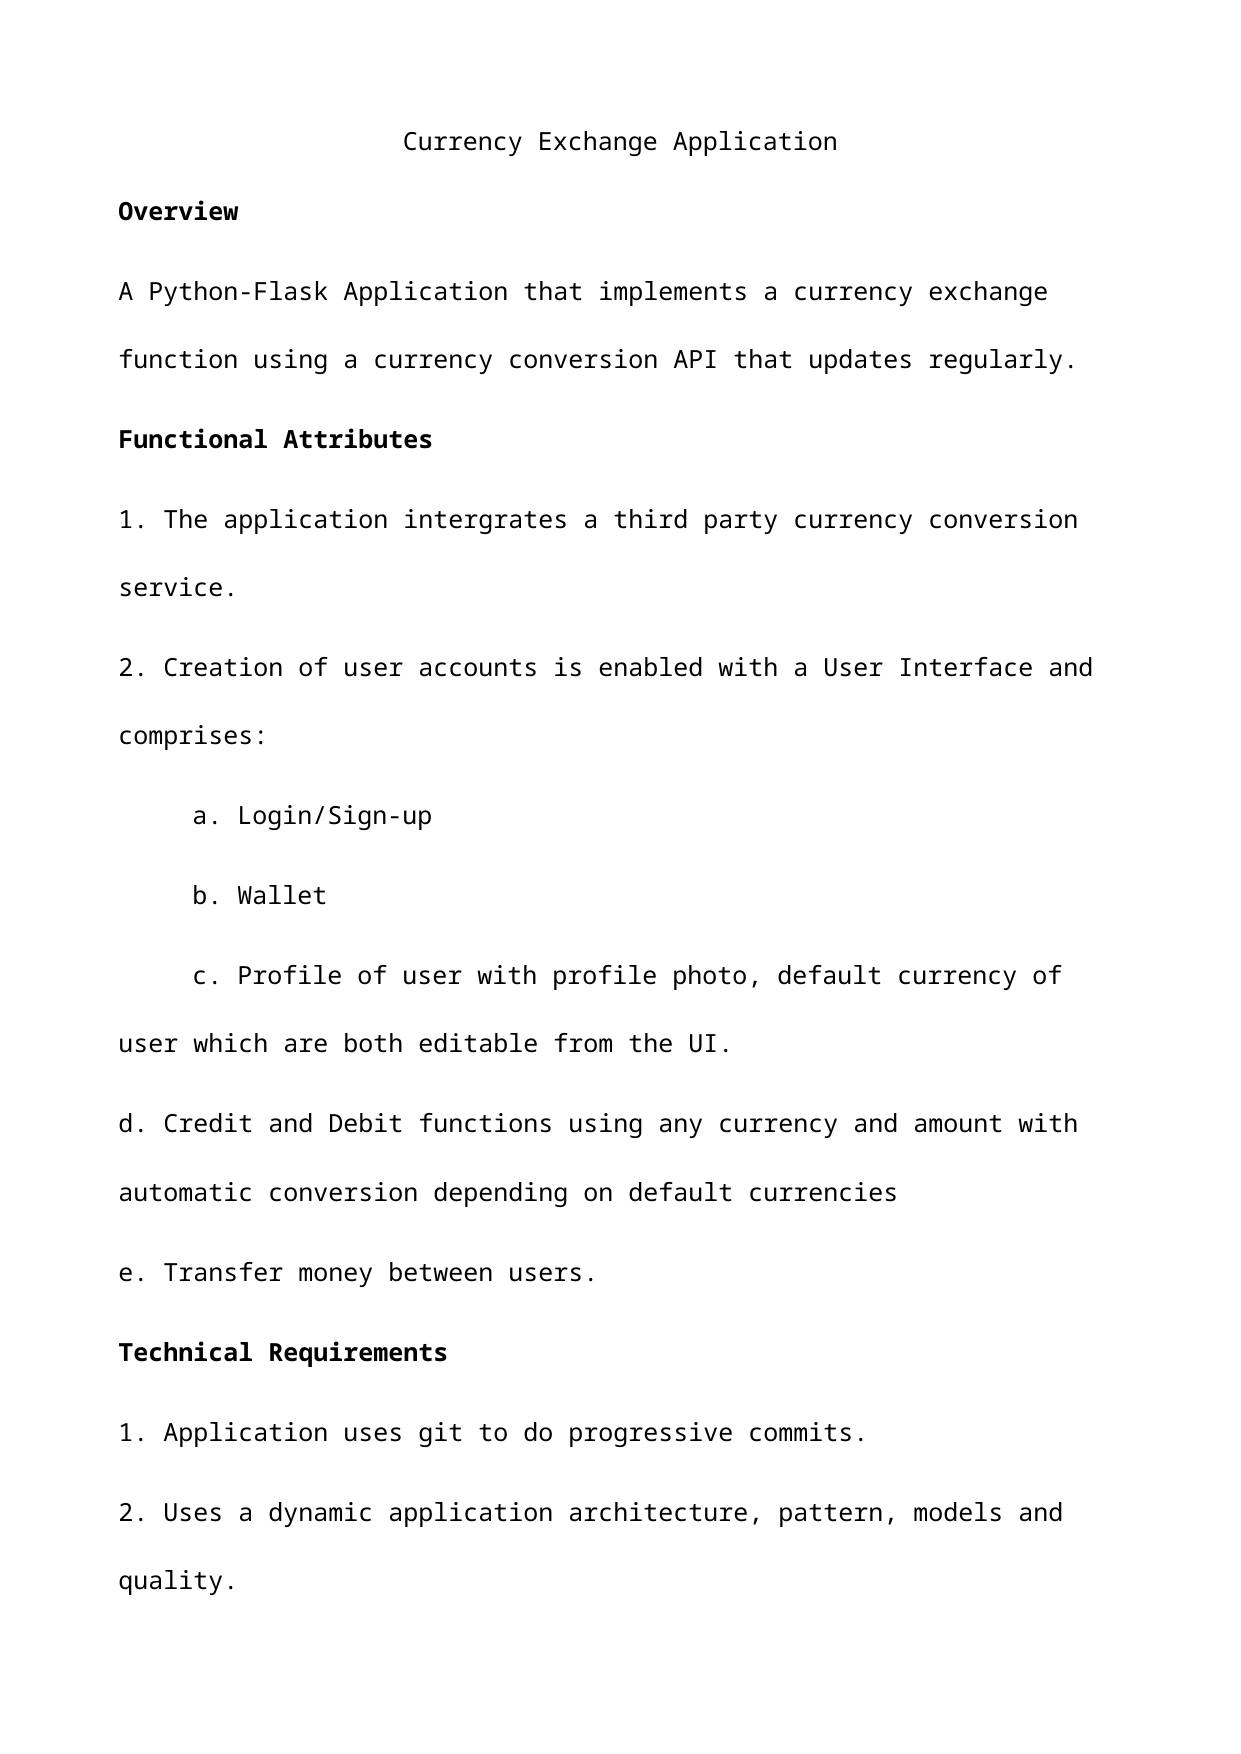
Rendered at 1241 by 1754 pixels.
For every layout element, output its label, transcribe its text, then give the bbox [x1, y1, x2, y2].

text 1. Application uses git to do progressive commits. [118, 1414, 1122, 1448]
text e. Transfer money between users. [118, 1254, 1122, 1288]
text b. Wallet [118, 878, 1122, 912]
text c. Profile of user with profile photo, default currency of user which are both editable from the UI. [118, 958, 1122, 1060]
text Technical Requirements [118, 1334, 1122, 1368]
text 2. Creation of user accounts is enabled with a User Interface and comprises: [118, 650, 1122, 752]
text 1. The application intergrates a third party currency conversion service. [118, 502, 1122, 604]
text Functional Attributes [118, 422, 1122, 456]
text d. Credit and Debit functions using any currency and amount with automatic conversion depending on default currencies [118, 1106, 1122, 1208]
text a. Login/Sign-up [118, 798, 1122, 832]
text 2. Uses a dynamic application architecture, pattern, models and quality. [118, 1494, 1122, 1596]
text Overview [118, 193, 1122, 228]
text A Python-Flask Application that implements a currency exchange function using a currency conversion API that updates regularly. [118, 273, 1122, 376]
